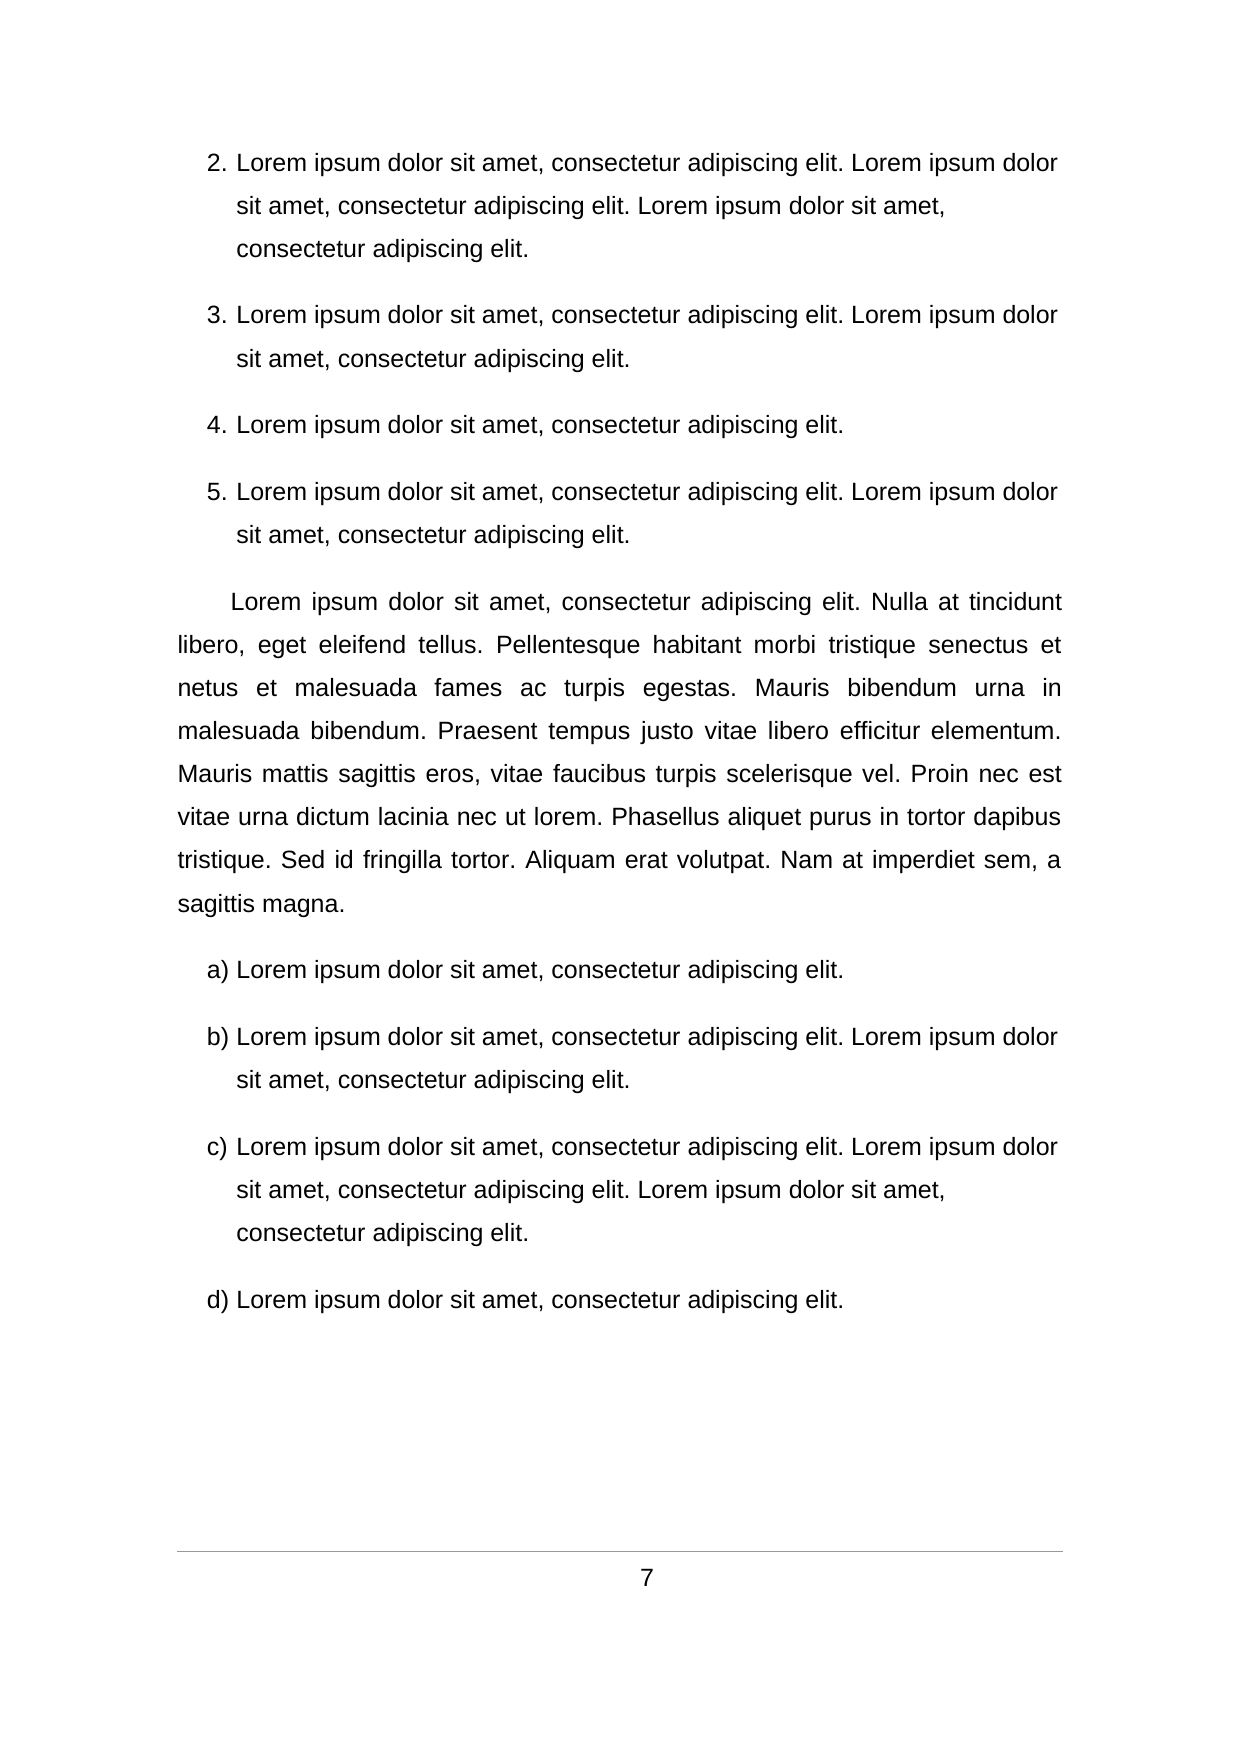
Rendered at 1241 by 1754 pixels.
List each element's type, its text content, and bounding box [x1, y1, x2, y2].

list Lorem ipsum dolor sit amet, consectetur adipiscing elit. Lorem ipsum dolor sit amet, consectetur adipiscing elit. Lorem ipsum dolor sit amet, consectetur adipiscing elit. [207, 1132, 1063, 1247]
list Lorem ipsum dolor sit amet, consectetur adipiscing elit. Lorem ipsum dolor sit amet, consectetur adipiscing elit. [207, 1022, 1063, 1094]
list Lorem ipsum dolor sit amet, consectetur adipiscing elit. [207, 410, 1063, 439]
list Lorem ipsum dolor sit amet, consectetur adipiscing elit. [207, 955, 1063, 984]
list Lorem ipsum dolor sit amet, consectetur adipiscing elit. [207, 1285, 1063, 1313]
list Lorem ipsum dolor sit amet, consectetur adipiscing elit. Lorem ipsum dolor sit amet, consectetur adipiscing elit. [207, 301, 1063, 372]
list Lorem ipsum dolor sit amet, consectetur adipiscing elit. Lorem ipsum dolor sit amet, consectetur adipiscing elit. [207, 477, 1063, 549]
list Lorem ipsum dolor sit amet, consectetur adipiscing elit. Lorem ipsum dolor sit amet, consectetur adipiscing elit. Lorem ipsum dolor sit amet, consectetur adipiscing elit. [207, 148, 1063, 263]
text Lorem ipsum dolor sit amet, consectetur adipiscing elit. Nulla at tincidunt libero, eget eleifend tellus. Pellentesque habitant morbi tristique senectus et netus et malesuada fames ac turpis egestas. Mauris bibendum urna in malesuada bibendum. Praesent tempus justo vitae libero efficitur elementum. Mauris mattis sagittis eros, vitae faucibus turpis scelerisque vel. Proin nec est vitae urna dictum lacinia nec ut lorem. Phasellus aliquet purus in tortor dapibus tristique. Sed id fringilla tortor. Aliquam erat volutpat. Nam at imperdiet sem, a sagittis magna. [177, 587, 1063, 917]
